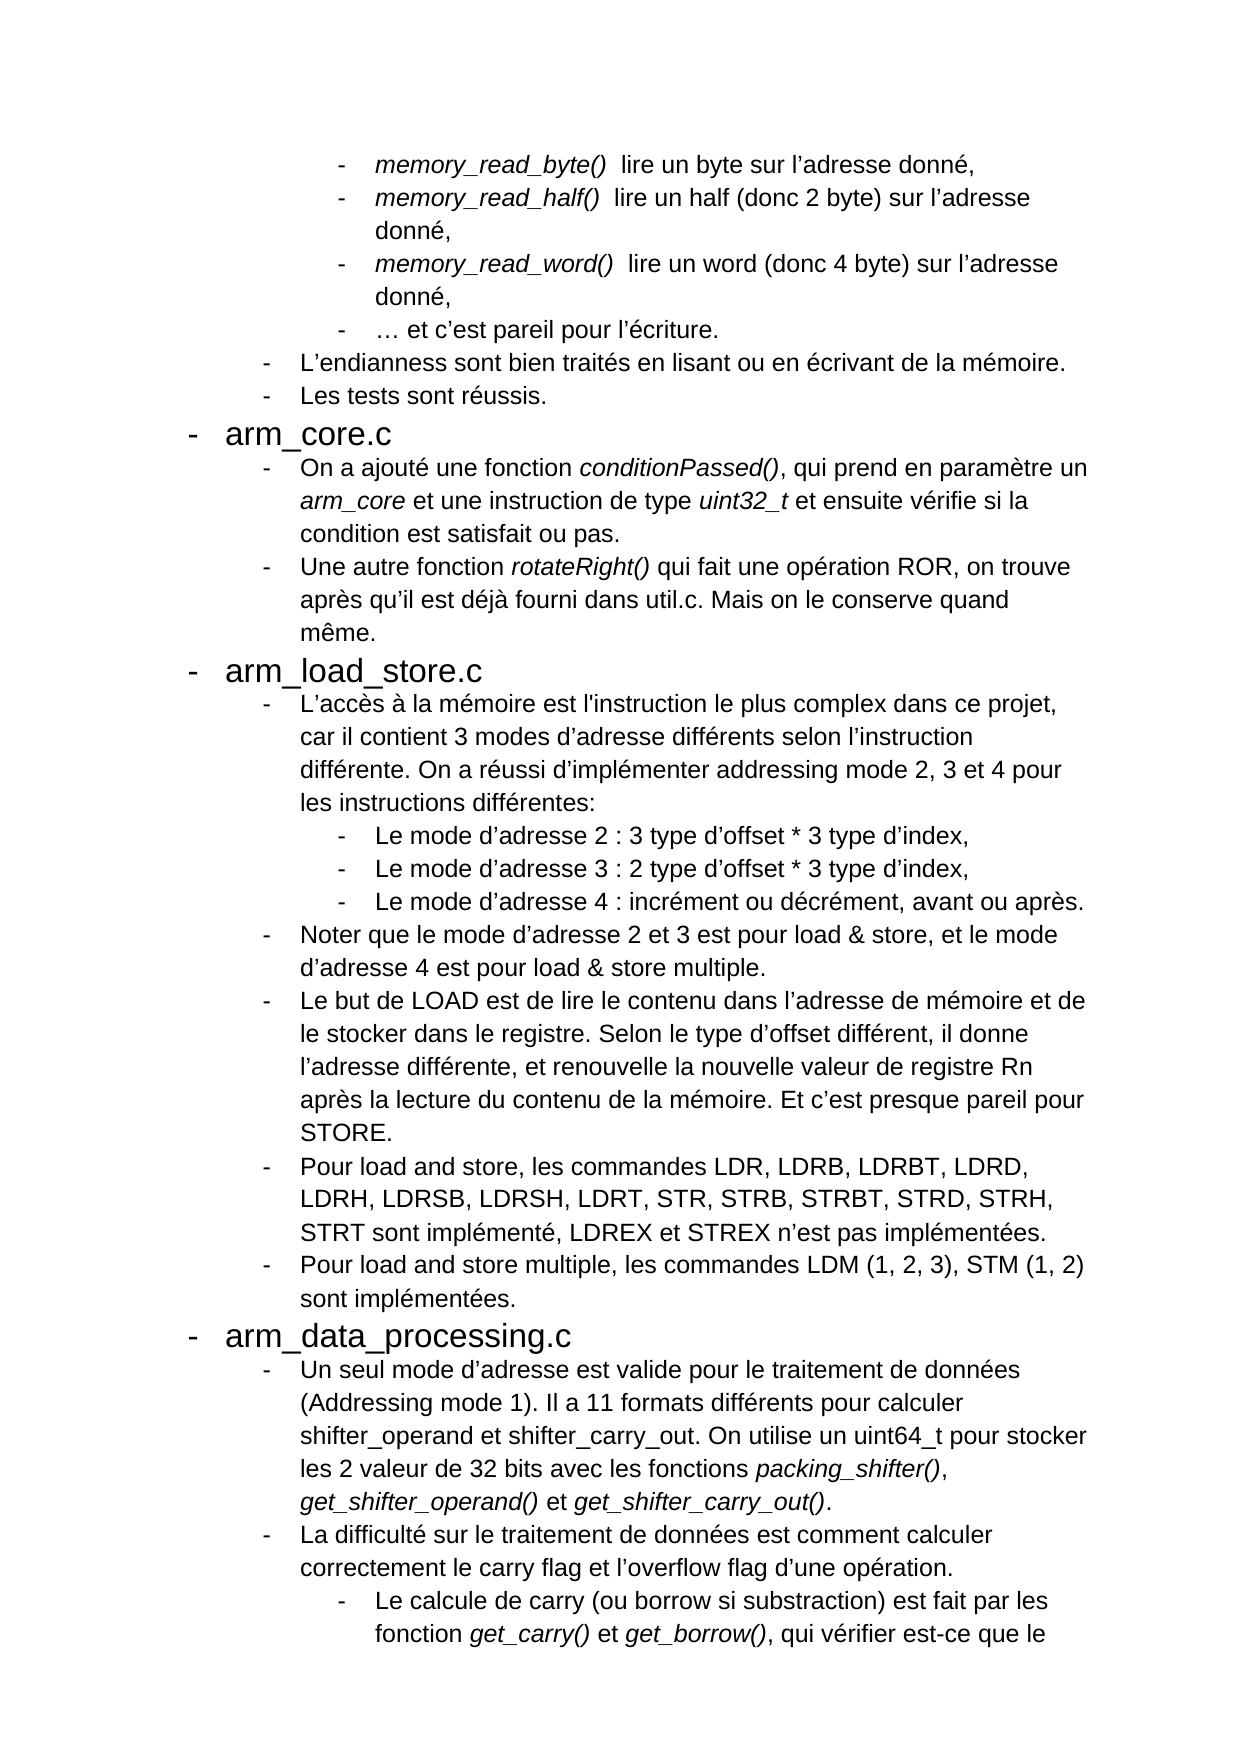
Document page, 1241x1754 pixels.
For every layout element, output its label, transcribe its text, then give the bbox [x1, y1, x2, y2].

list Les tests sont réussis. [262, 381, 1090, 410]
list arm_core.c [187, 414, 1090, 453]
list Une autre fonction rotateRight() qui fait une opération ROR, on trouve après qu’il est déjà fourni dans util.c. Mais on le conserve quand même. [262, 552, 1090, 646]
list Un seul mode d’adresse est valide pour le traitement de données (Addressing mode 1). Il a 11 formats différents pour calculer shifter_operand et shifter_carry_out. On utilise un uint64_t pour stocker les 2 valeur de 32 bits avec les fonctions packing_shifter(), get_shifter_operand() et get_shifter_carry_out(). [262, 1355, 1090, 1516]
list memory_read_half() lire un half (donc 2 byte) sur l’adresse donné, [337, 183, 1090, 245]
list L’endianness sont bien traités en lisant ou en écrivant de la mémoire. [262, 348, 1090, 377]
list Noter que le mode d’adresse 2 et 3 est pour load & store, et le mode d’adresse 4 est pour load & store multiple. [262, 920, 1090, 982]
list memory_read_byte() lire un byte sur l’adresse donné, [337, 150, 1090, 179]
list Le mode d’adresse 4 : incrément ou décrément, avant ou après. [337, 887, 1090, 916]
list Le mode d’adresse 2 : 3 type d’offset * 3 type d’index, [337, 821, 1090, 850]
list Pour load and store multiple, les commandes LDM (1, 2, 3), STM (1, 2) sont implémentées. [262, 1251, 1090, 1312]
list … et c’est pareil pour l’écriture. [337, 315, 1090, 344]
list Le mode d’adresse 3 : 2 type d’offset * 3 type d’index, [337, 854, 1090, 883]
list Pour load and store, les commandes LDR, LDRB, LDRBT, LDRD, LDRH, LDRSB, LDRSH, LDRT, STR, STRB, STRBT, STRD, STRH, STRT sont implémenté, LDREX et STREX n’est pas implémentées. [262, 1151, 1090, 1246]
list On a ajouté une fonction conditionPassed(), qui prend en paramètre un arm_core et une instruction de type uint32_t et ensuite vérifie si la condition est satisfait ou pas. [262, 453, 1090, 547]
list Le but de LOAD est de lire le contenu dans l’adresse de mémoire et de le stocker dans le registre. Selon le type d’offset différent, il donne l’adresse différente, et renouvelle la nouvelle valeur de registre Rn après la lecture du contenu de la mémoire. Et c’est presque pareil pour STORE. [262, 986, 1090, 1147]
list arm_data_processing.c [187, 1317, 1090, 1355]
list La difficulté sur le traitement de données est comment calculer correctement le carry flag et l’overflow flag d’une opération. [262, 1520, 1090, 1582]
list memory_read_word() lire un word (donc 4 byte) sur l’adresse donné, [337, 249, 1090, 311]
list Le calcule de carry (ou borrow si substraction) est fait par les fonction get_carry() et get_borrow(), qui vérifier est-ce que le [337, 1586, 1090, 1648]
list L’accès à la mémoire est l'instruction le plus complex dans ce projet, car il contient 3 modes d’adresse différents selon l’instruction différente. On a réussi d’implémenter addressing mode 2, 3 et 4 pour les instructions différentes: [262, 689, 1090, 817]
list arm_load_store.c [187, 651, 1090, 689]
